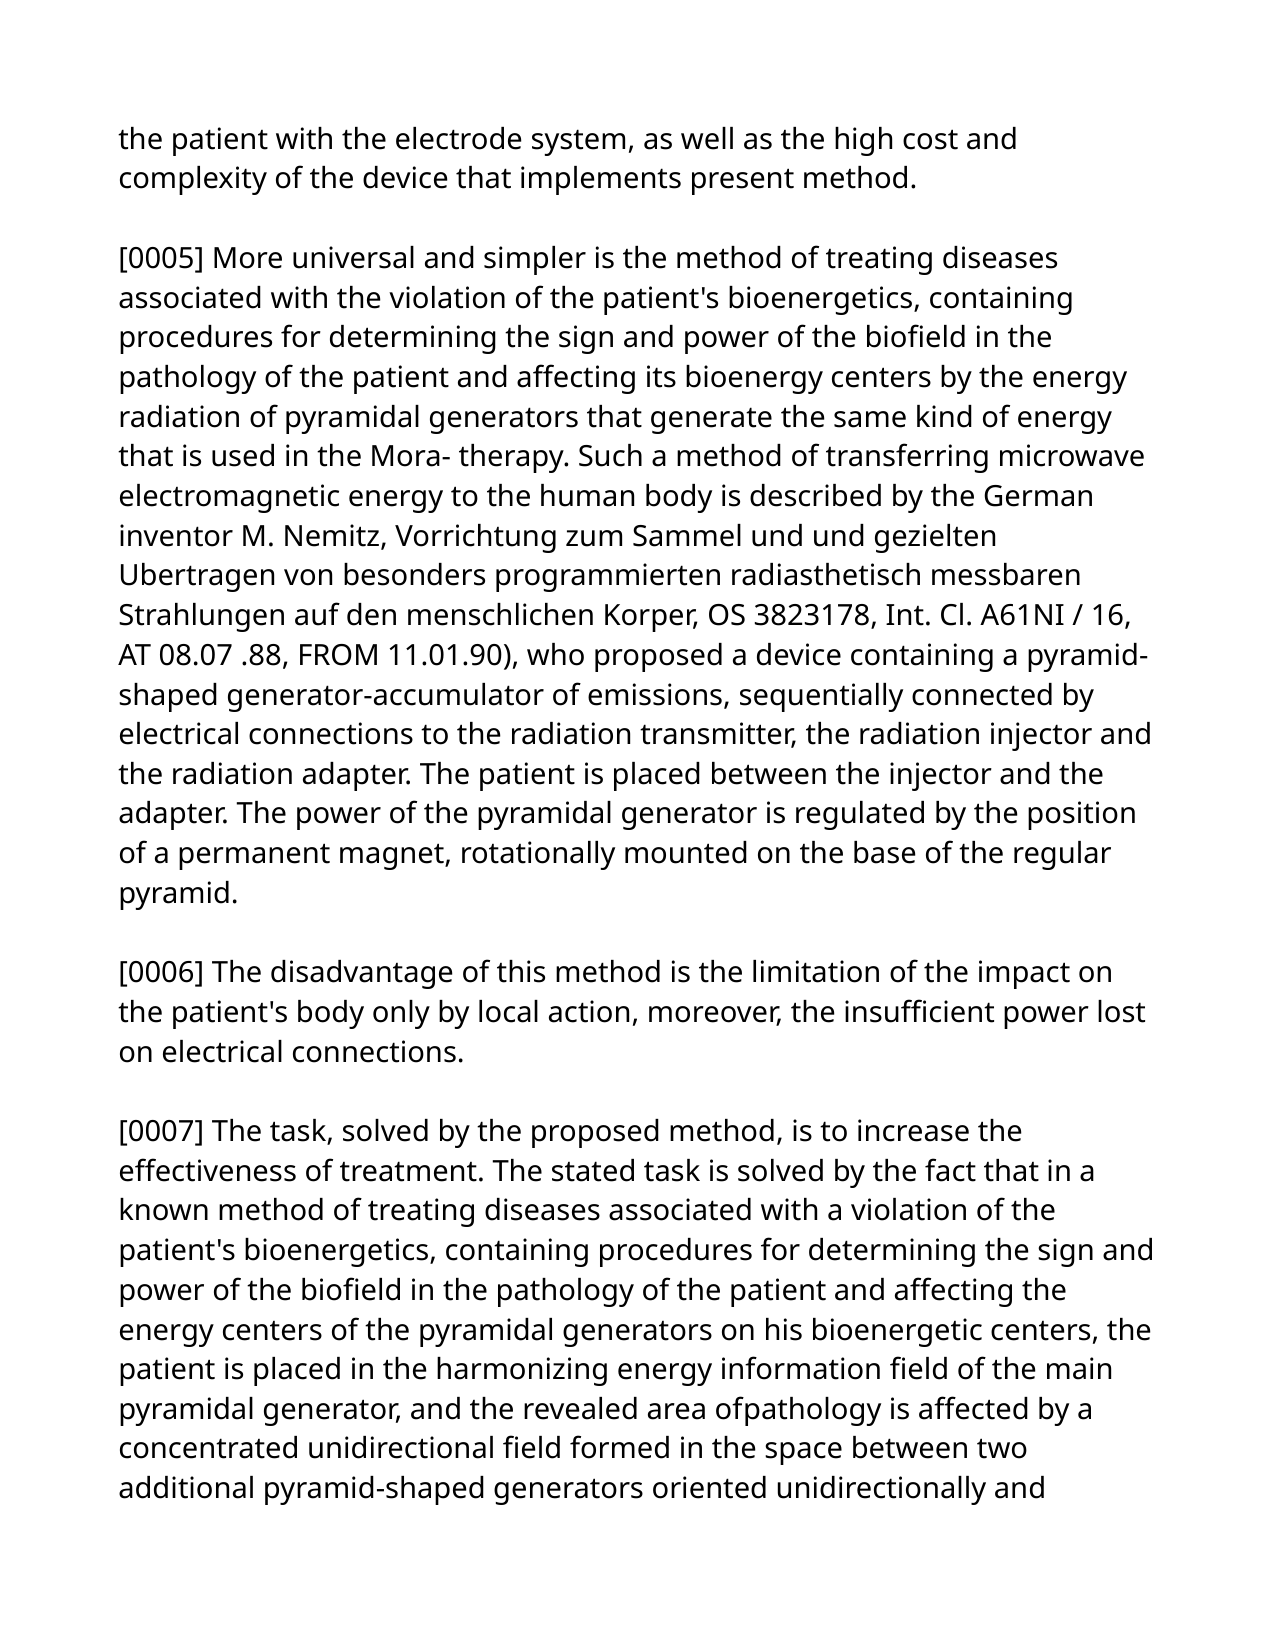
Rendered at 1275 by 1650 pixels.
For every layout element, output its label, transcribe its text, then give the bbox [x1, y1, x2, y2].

text the patient with the electrode system, as well as the high cost and complexity of the device that implements present method. [0005] More universal and simpler is the method of treating diseases associated with the violation of the patient's bioenergetics, containing procedures for determining the sign and power of the biofield in the pathology of the patient and affecting its bioenergy centers by the energy radiation of pyramidal generators that generate the same kind of energy that is used in the Mora- therapy. Such a method of transferring microwave electromagnetic energy to the human body is described by the German inventor M. Nemitz, Vorrichtung zum Sammel und und gezielten Ubertragen von besonders programmierten radiasthetisch messbaren Strahlungen auf den menschlichen Korper, OS 3823178, Int. Cl. A61NI / 16, AT 08.07 .88, FROM 11.01.90), who proposed a device containing a pyramid-shaped generator-accumulator of emissions, sequentially connected by electrical connections to the radiation transmitter, the radiation injector and the radiation adapter. The patient is placed between the injector and the adapter. The power of the pyramidal generator is regulated by the position of a permanent magnet, rotationally mounted on the base of the regular pyramid. [0006] The disadvantage of this method is the limitation of the impact on the patient's body only by local action, moreover, the insufficient power lost on electrical connections. [0007] The task, solved by the proposed method, is to increase the effectiveness of treatment. The stated task is solved by the fact that in a known method of treating diseases associated with a violation of the patient's bioenergetics, containing procedures for determining the sign and power of the biofield in the pathology of the patient and affecting the energy centers of the pyramidal generators on his bioenergetic centers, the patient is placed in the harmonizing energy information field of the main pyramidal generator, and the revealed area of​​pathology is affected by a concentrated unidirectional field formed in the space between two additional pyramid-shaped generators oriented unidirectionally and [118, 118, 1157, 1507]
